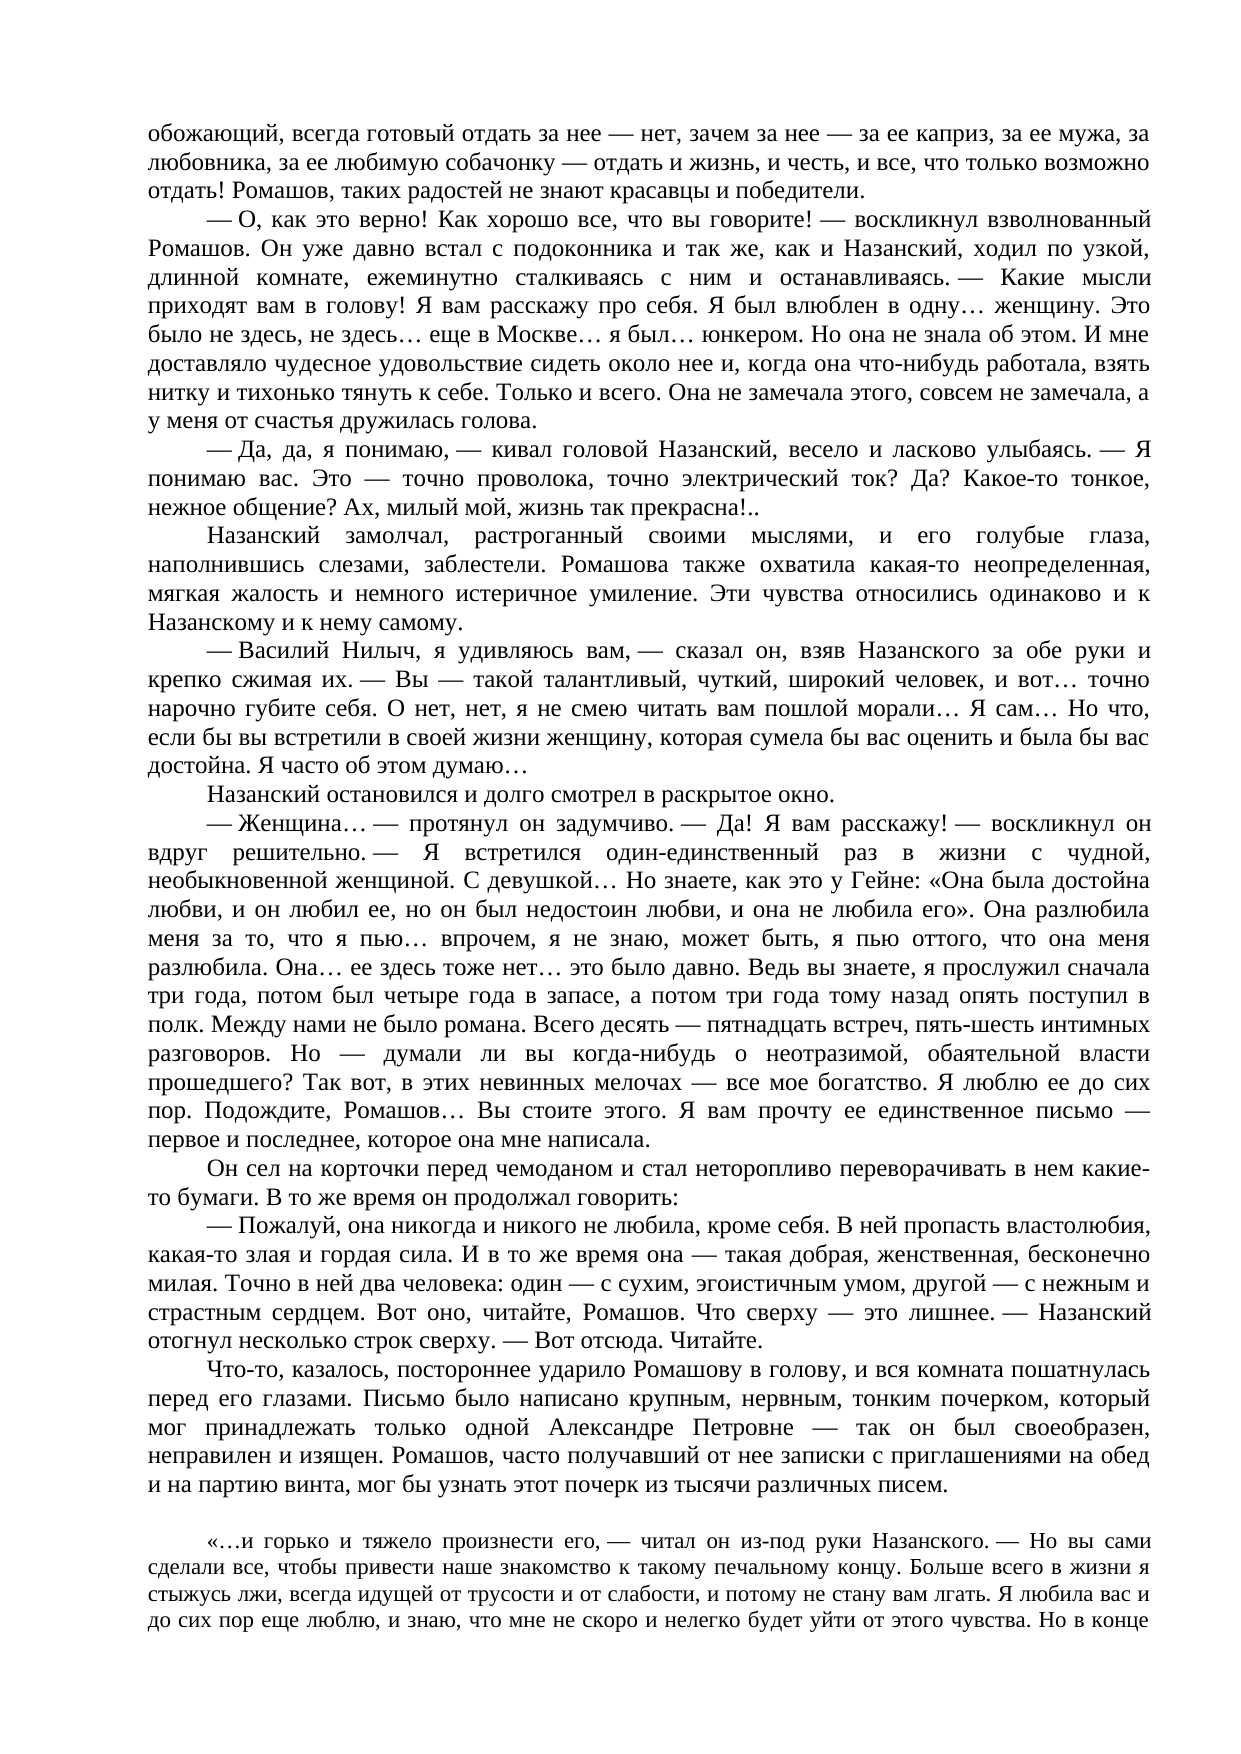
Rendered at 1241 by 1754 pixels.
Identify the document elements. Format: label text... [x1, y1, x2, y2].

text — Василий Нилыч, я удивляюсь вам, — сказал он, взяв Назанского за обе руки и крепко сжимая их. — Вы — такой талантливый, чуткий, широкий человек, и вот… точно нарочно губите себя. О нет, нет, я не смею читать вам пошлой морали… Я сам… Но что, если бы вы встретили в своей жизни женщину, которая сумела бы вас оценить и была бы вас достойна. Я часто об этом думаю… [148, 636, 1152, 779]
text обожающий, всегда готовый отдать за нее — нет, зачем за нее — за ее каприз, за ее мужа, за любовника, за ее любимую собачонку — отдать и жизнь, и честь, и все, что только возможно отдать! Ромашов, таких радостей не знают красавцы и победители. [148, 118, 1152, 204]
text Что-то, казалось, постороннее ударило Ромашову в голову, и вся комната пошатнулась перед его глазами. Письмо было написано крупным, нервным, тонким почерком, который мог принадлежать только одной Александре Петровне — так он был своеобразен, неправилен и изящен. Ромашов, часто получавший от нее записки с приглашениями на обед и на партию винта, мог бы узнать этот почерк из тысячи различных писем. [148, 1354, 1152, 1498]
text Назанский замолчал, растроганный своими мыслями, и его голубые глаза, наполнившись слезами, заблестели. Ромашова также охватила какая-то неопределенная, мягкая жалость и немного истеричное умиление. Эти чувства относились одинаково и к Назанскому и к нему самому. [148, 521, 1152, 636]
text Он сел на корточки перед чемоданом и стал неторопливо переворачивать в нем какие-то бумаги. В то же время он продолжал говорить: [148, 1153, 1152, 1211]
text — О, как это верно! Как хорошо все, что вы говорите! — воскликнул взволнованный Ромашов. Он уже давно встал с подоконника и так же, как и Назанский, ходил по узкой, длинной комнате, ежеминутно сталкиваясь с ним и останавливаясь. — Какие мысли приходят вам в голову! Я вам расскажу про себя. Я был влюблен в одну… женщину. Это было не здесь, не здесь… еще в Москве… я был… юнкером. Но она не знала об этом. И мне доставляло чудесное удовольствие сидеть около нее и, когда она что-нибудь работала, взять нитку и тихонько тянуть к себе. Только и всего. Она не замечала этого, совсем не замечала, а у меня от счастья дружилась голова. [148, 204, 1152, 434]
text — Пожалуй, она никогда и никого не любила, кроме себя. В ней пропасть властолюбия, какая-то злая и гордая сила. И в то же время она — такая добрая, женственная, бесконечно милая. Точно в ней два человека: один — с сухим, эгоистичным умом, другой — с нежным и страстным сердцем. Вот оно, читайте, Ромашов. Что сверху — это лишнее. — Назанский отогнул несколько строк сверху. — Вот отсюда. Читайте. [148, 1211, 1152, 1354]
text — Да, да, я понимаю, — кивал головой Назанский, весело и ласково улыбаясь. — Я понимаю вас. Это — точно проволока, точно электрический ток? Да? Какое-то тонкое, нежное общение? Ах, милый мой, жизнь так прекрасна!.. [148, 434, 1152, 521]
text «…и горько и тяжело произнести его, — читал он из-под руки Назанского. — Но вы сами сделали все, чтобы привести наше знакомство к такому печальному концу. Больше всего в жизни я стыжусь лжи, всегда идущей от трусости и от слабости, и потому не стану вам лгать. Я любила вас и до сих пор еще люблю, и знаю, что мне не скоро и нелегко будет уйти от этого чувства. Но в конце [148, 1527, 1152, 1632]
text Назанский остановился и долго смотрел в раскрытое окно. [148, 779, 1152, 808]
text — Женщина… — протянул он задумчиво. — Да! Я вам расскажу! — воскликнул он вдруг решительно. — Я встретился один-единственный раз в жизни с чудной, необыкновенной женщиной. С девушкой… Но знаете, как это у Гейне: «Она была достойна любви, и он любил ее, но он был недостоин любви, и она не любила его». Она разлюбила меня за то, что я пью… впрочем, я не знаю, может быть, я пью оттого, что она меня разлюбила. Она… ее здесь тоже нет… это было давно. Ведь вы знаете, я прослужил сначала три года, потом был четыре года в запасе, а потом три года тому назад опять поступил в полк. Между нами не было романа. Всего десять — пятнадцать встреч, пять-шесть интимных разговоров. Но — думали ли вы когда-нибудь о неотразимой, обаятельной власти прошедшего? Так вот, в этих невинных мелочах — все мое богатство. Я люблю ее до сих пор. Подождите, Ромашов… Вы стоите этого. Я вам прочту ее единственное письмо — первое и последнее, которое она мне написала. [148, 808, 1152, 1153]
